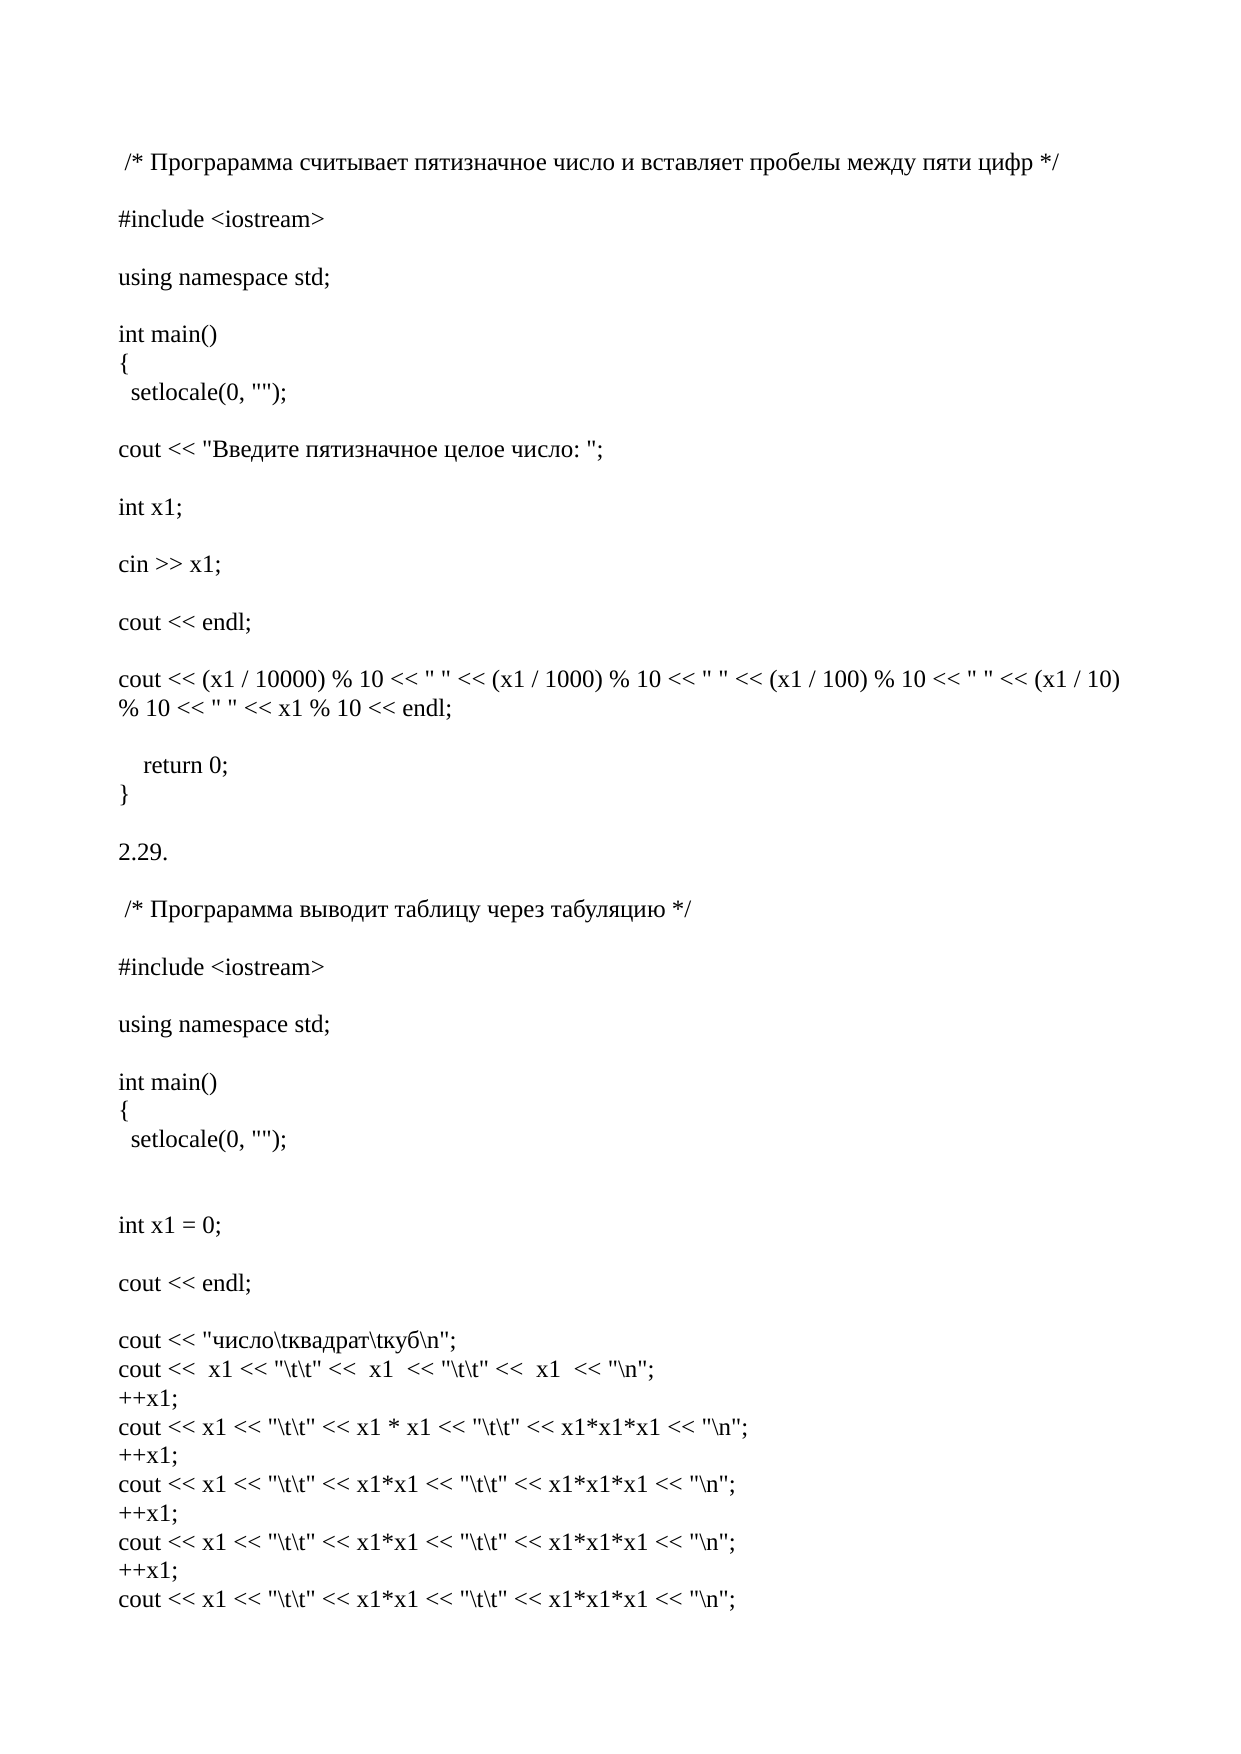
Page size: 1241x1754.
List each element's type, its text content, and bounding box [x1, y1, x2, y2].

text cout << endl; [118, 1268, 1122, 1297]
text cout << x1 << "\t\t" << x1*x1 << "\t\t" << x1*x1*x1 << "\n"; [118, 1584, 1122, 1613]
text int main() [118, 1067, 1122, 1096]
text using namespace std; [118, 262, 1122, 291]
text 2.29. [118, 837, 1122, 866]
text cout << x1 << "\t\t" << x1*x1 << "\t\t" << x1*x1*x1 << "\n"; [118, 1527, 1122, 1556]
text cout << "число\tквадрат\tкуб\n"; [118, 1326, 1122, 1354]
text #include <iostream> [118, 204, 1122, 233]
text using namespace std; [118, 1009, 1122, 1038]
text cout << x1 << "\t\t" << x1*x1 << "\t\t" << x1*x1*x1 << "\n"; [118, 1469, 1122, 1498]
text ++x1; [118, 1441, 1122, 1469]
text int x1; [118, 492, 1122, 521]
text { [118, 348, 1122, 377]
text /* Програрамма считывает пятизначное число и вставляет пробелы между пяти цифр */ [118, 147, 1122, 176]
text /* Програрамма выводит таблицу через табуляцию */ [118, 894, 1122, 923]
text ++x1; [118, 1556, 1122, 1584]
text } [118, 779, 1122, 808]
text int x1 = 0; [118, 1211, 1122, 1239]
text setlocale(0, ""); [118, 377, 1122, 406]
text cout << (x1 / 10000) % 10 << " " << (x1 / 1000) % 10 << " " << (x1 / 100) % 10 << " " << (x1 / 10) % 10 << " " << x1 % 10 << endl; [118, 664, 1122, 722]
text cin >> x1; [118, 549, 1122, 578]
text return 0; [118, 751, 1122, 779]
text cout << endl; [118, 607, 1122, 636]
text int main() [118, 319, 1122, 348]
text ++x1; [118, 1383, 1122, 1412]
text cout << x1 << "\t\t" << x1 << "\t\t" << x1 << "\n"; [118, 1354, 1122, 1383]
text cout << x1 << "\t\t" << x1 * x1 << "\t\t" << x1*x1*x1 << "\n"; [118, 1412, 1122, 1441]
text { [118, 1096, 1122, 1124]
text #include <iostream> [118, 952, 1122, 981]
text setlocale(0, ""); [118, 1124, 1122, 1153]
text cout << "Введите пятизначное целое число: "; [118, 434, 1122, 463]
text ++x1; [118, 1498, 1122, 1527]
